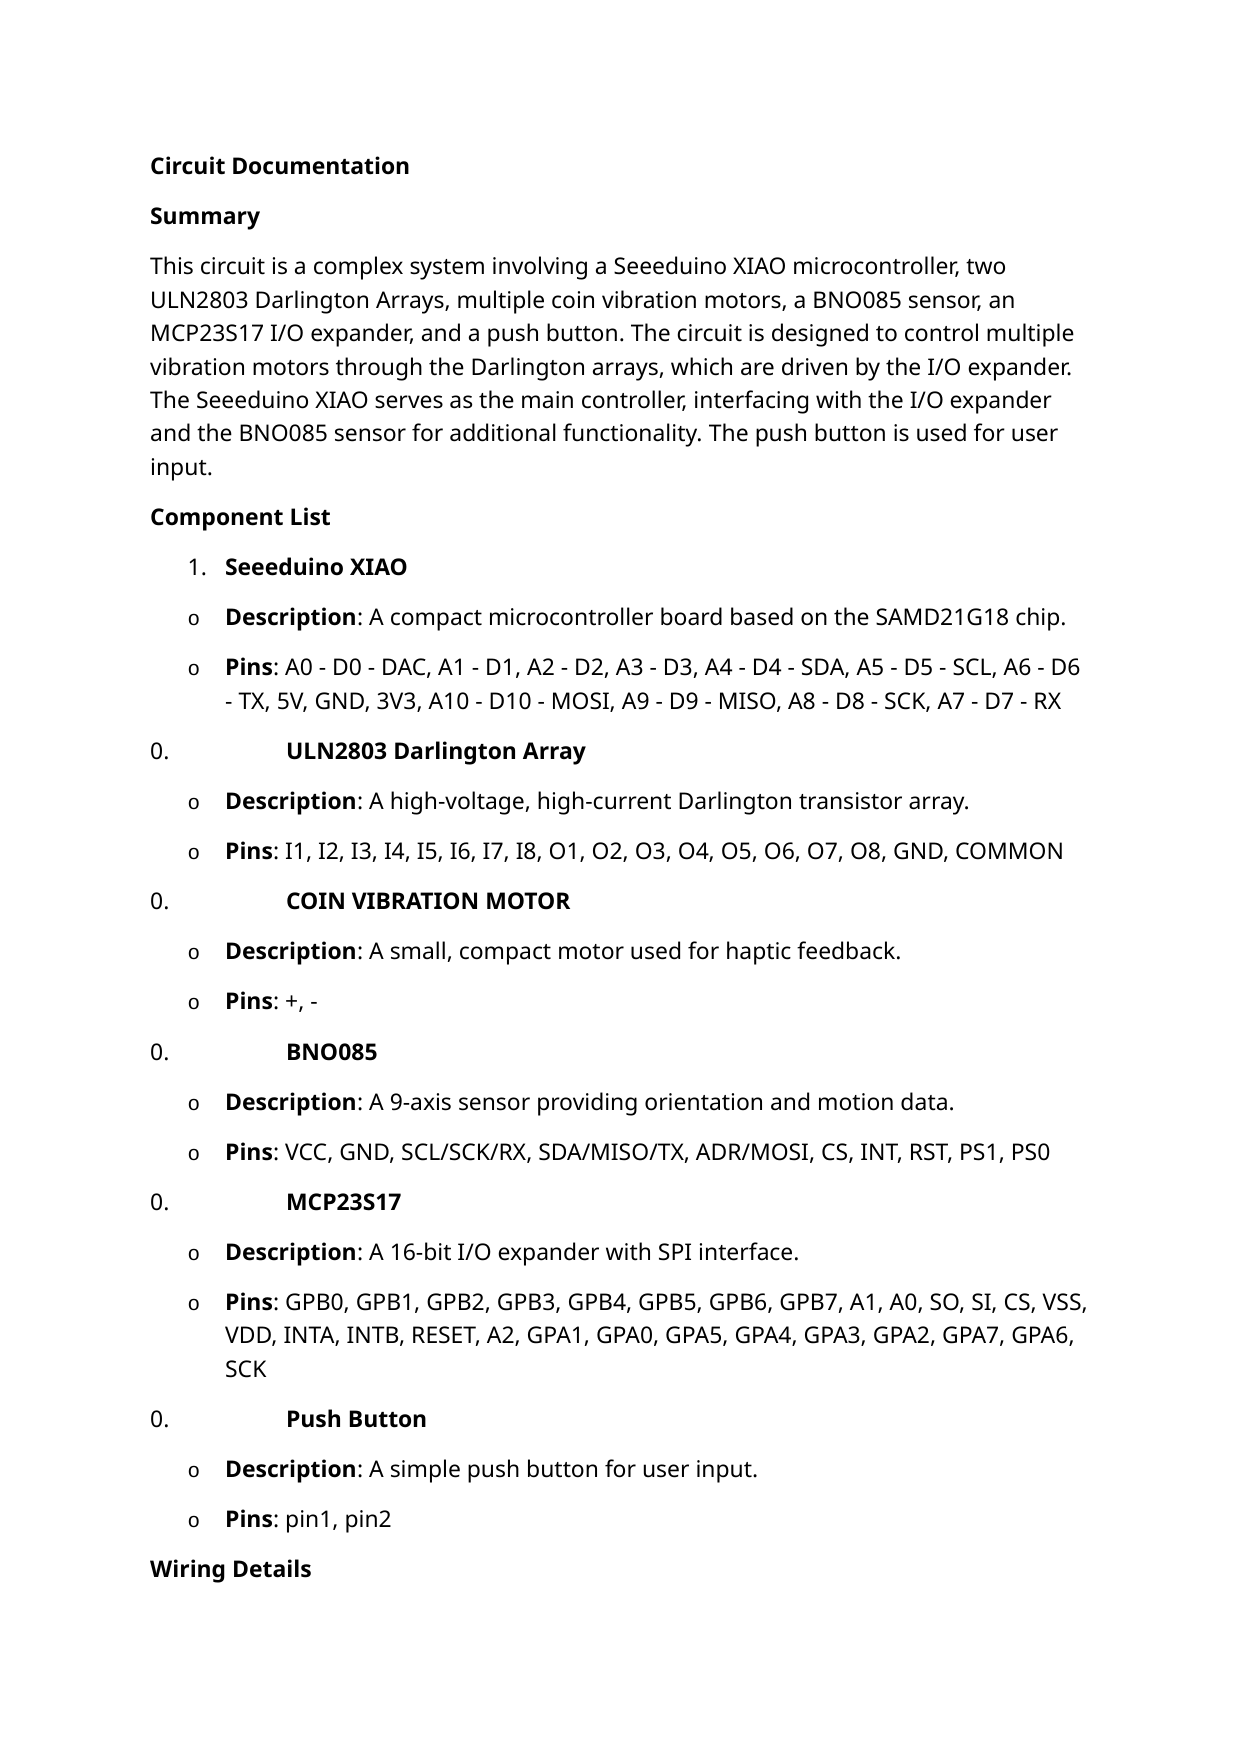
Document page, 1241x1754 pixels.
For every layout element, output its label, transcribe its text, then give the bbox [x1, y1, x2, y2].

list Description: A simple push button for user input. [187, 1453, 1090, 1484]
list Pins: I1, I2, I3, I4, I5, I6, I7, I8, O1, O2, O3, O4, O5, O6, O7, O8, GND, COMMON [187, 835, 1090, 866]
list MCP23S17 [150, 1186, 1090, 1217]
list Description: A high-voltage, high-current Darlington transistor array. [187, 785, 1090, 816]
list Description: A 9-axis sensor providing orientation and motion data. [187, 1086, 1090, 1117]
text Circuit Documentation [150, 150, 1090, 181]
text Wiring Details [150, 1553, 1090, 1584]
list Pins: +, - [187, 985, 1090, 1017]
list Description: A small, compact motor used for haptic feedback. [187, 935, 1090, 966]
list ULN2803 Darlington Array [150, 735, 1090, 766]
list Description: A 16-bit I/O expander with SPI interface. [187, 1236, 1090, 1267]
list Pins: GPB0, GPB1, GPB2, GPB3, GPB4, GPB5, GPB6, GPB7, A1, A0, SO, SI, CS, VSS, VDD, INTA, INTB, RESET, A2, GPA1, GPA0, GPA5, GPA4, GPA3, GPA2, GPA7, GPA6, SCK [187, 1286, 1090, 1384]
list Pins: VCC, GND, SCL/SCK/RX, SDA/MISO/TX, ADR/MOSI, CS, INT, RST, PS1, PS0 [187, 1136, 1090, 1167]
list BNO085 [150, 1035, 1090, 1067]
list Pins: pin1, pin2 [187, 1503, 1090, 1534]
text Summary [150, 200, 1090, 231]
list COIN VIBRATION MOTOR [150, 885, 1090, 916]
list Push Button [150, 1403, 1090, 1434]
list Description: A compact microcontroller board based on the SAMD21G18 chip. [187, 601, 1090, 632]
text This circuit is a complex system involving a Seeeduino XIAO microcontroller, two ULN2803 Darlington Arrays, multiple coin vibration motors, a BNO085 sensor, an MCP23S17 I/O expander, and a push button. The circuit is designed to control multiple vibration motors through the Darlington arrays, which are driven by the I/O expander. The Seeeduino XIAO serves as the main controller, interfacing with the I/O expander and the BNO085 sensor for additional functionality. The push button is used for user input. [150, 250, 1090, 482]
text Component List [150, 501, 1090, 532]
list Seeeduino XIAO [187, 551, 1090, 582]
list Pins: A0 - D0 - DAC, A1 - D1, A2 - D2, A3 - D3, A4 - D4 - SDA, A5 - D5 - SCL, A6 - D6 - TX, 5V, GND, 3V3, A10 - D10 - MOSI, A9 - D9 - MISO, A8 - D8 - SCK, A7 - D7 - RX [187, 651, 1090, 716]
